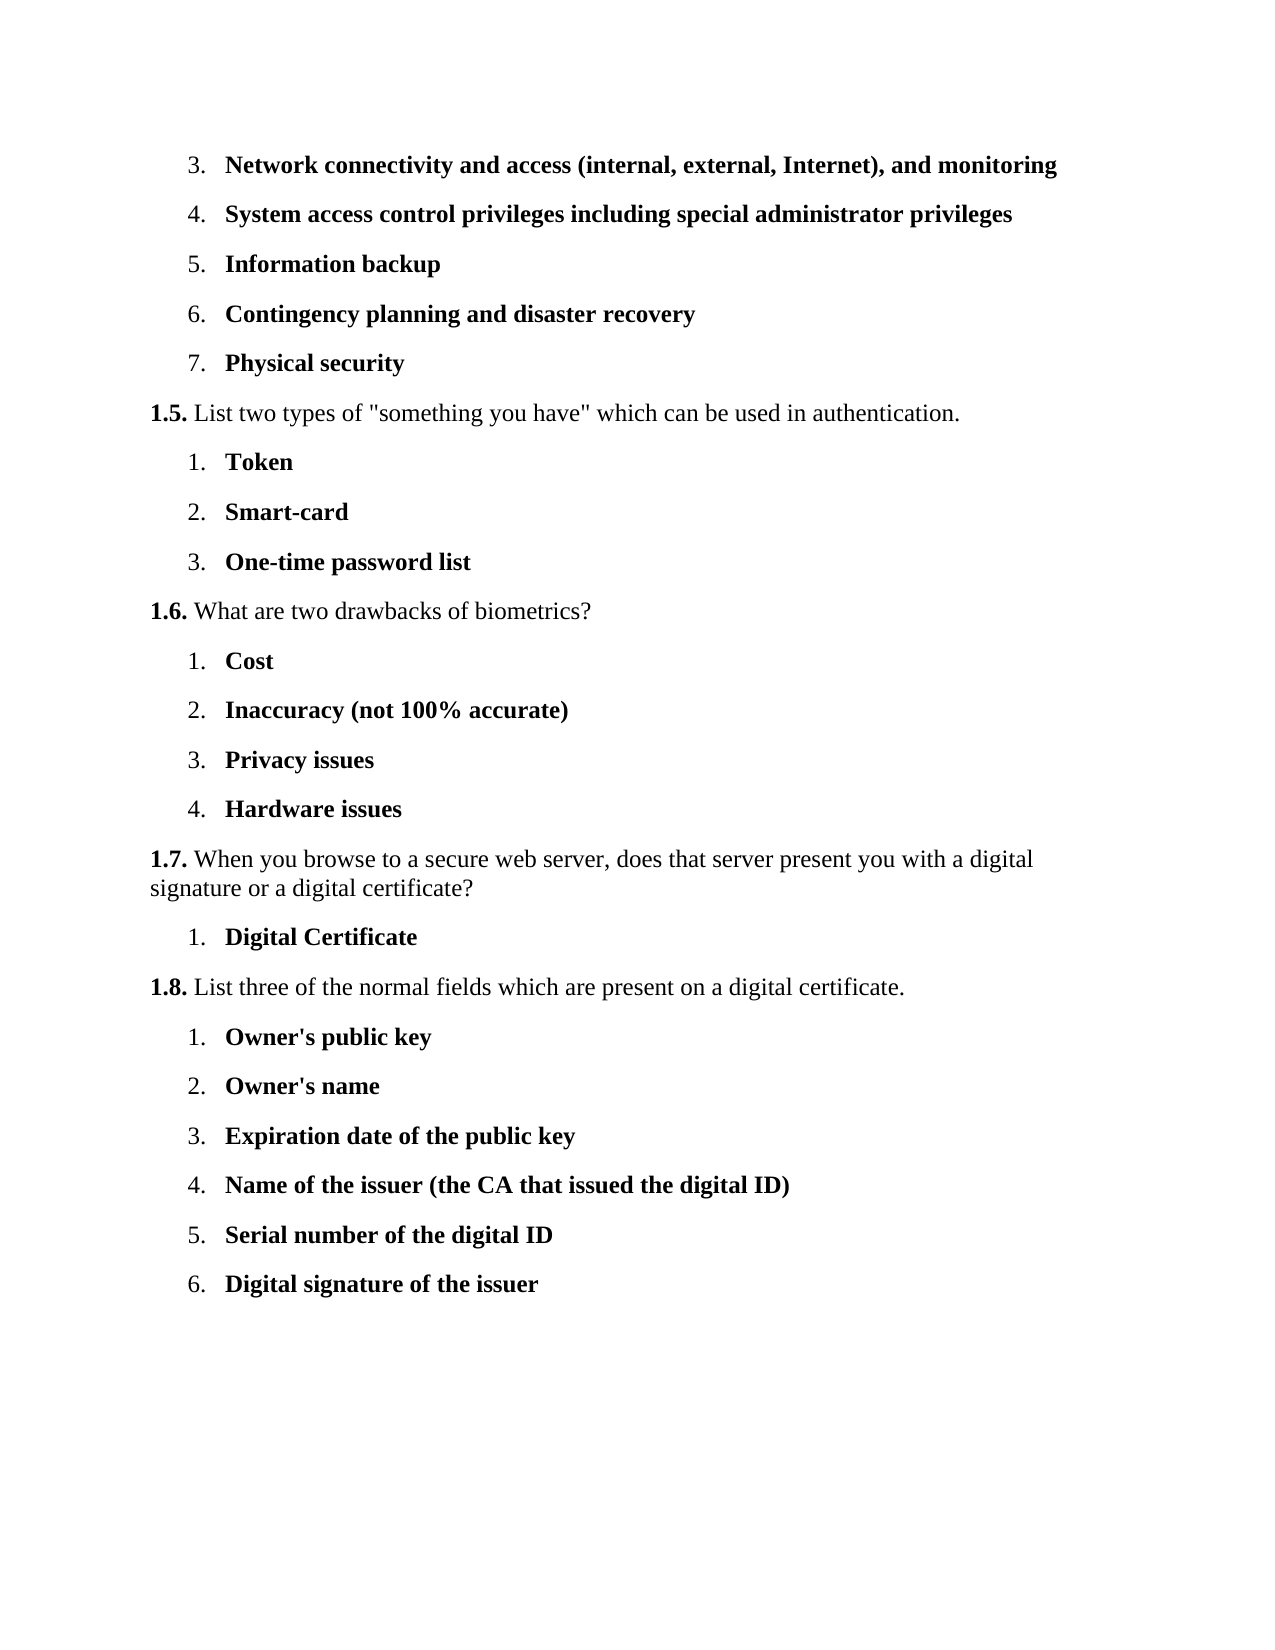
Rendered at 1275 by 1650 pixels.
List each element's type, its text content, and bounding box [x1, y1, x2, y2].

list Cost [187, 646, 1125, 674]
list Expiration date of the public key [187, 1121, 1125, 1149]
list Contingency planning and disaster recovery [187, 299, 1125, 327]
list Privacy issues [187, 745, 1125, 774]
text 1.8. List three of the normal fields which are present on a digital certificate. [150, 972, 1125, 1001]
list Owner's name [187, 1071, 1125, 1100]
text 1.5. List two types of "something you have" which can be used in authentication. [150, 398, 1125, 427]
text 1.6. What are two drawbacks of biometrics? [150, 596, 1125, 625]
list Smart-card [187, 497, 1125, 526]
list Token [187, 447, 1125, 476]
list Owner's public key [187, 1022, 1125, 1050]
list Network connectivity and access (internal, external, Internet), and monitoring [187, 150, 1125, 179]
list Hardware issues [187, 794, 1125, 823]
text 1.7. When you browse to a secure web server, does that server present you with a digital signature or a digital certificate? [150, 844, 1125, 902]
list One-time password list [187, 547, 1125, 575]
list Inaccuracy (not 100% accurate) [187, 695, 1125, 724]
list Physical security [187, 348, 1125, 377]
list System access control privileges including special administrator privileges [187, 199, 1125, 228]
list Digital signature of the issuer [187, 1269, 1125, 1298]
list Serial number of the digital ID [187, 1220, 1125, 1249]
list Information backup [187, 249, 1125, 278]
list Digital Certificate [187, 922, 1125, 951]
list Name of the issuer (the CA that issued the digital ID) [187, 1170, 1125, 1199]
